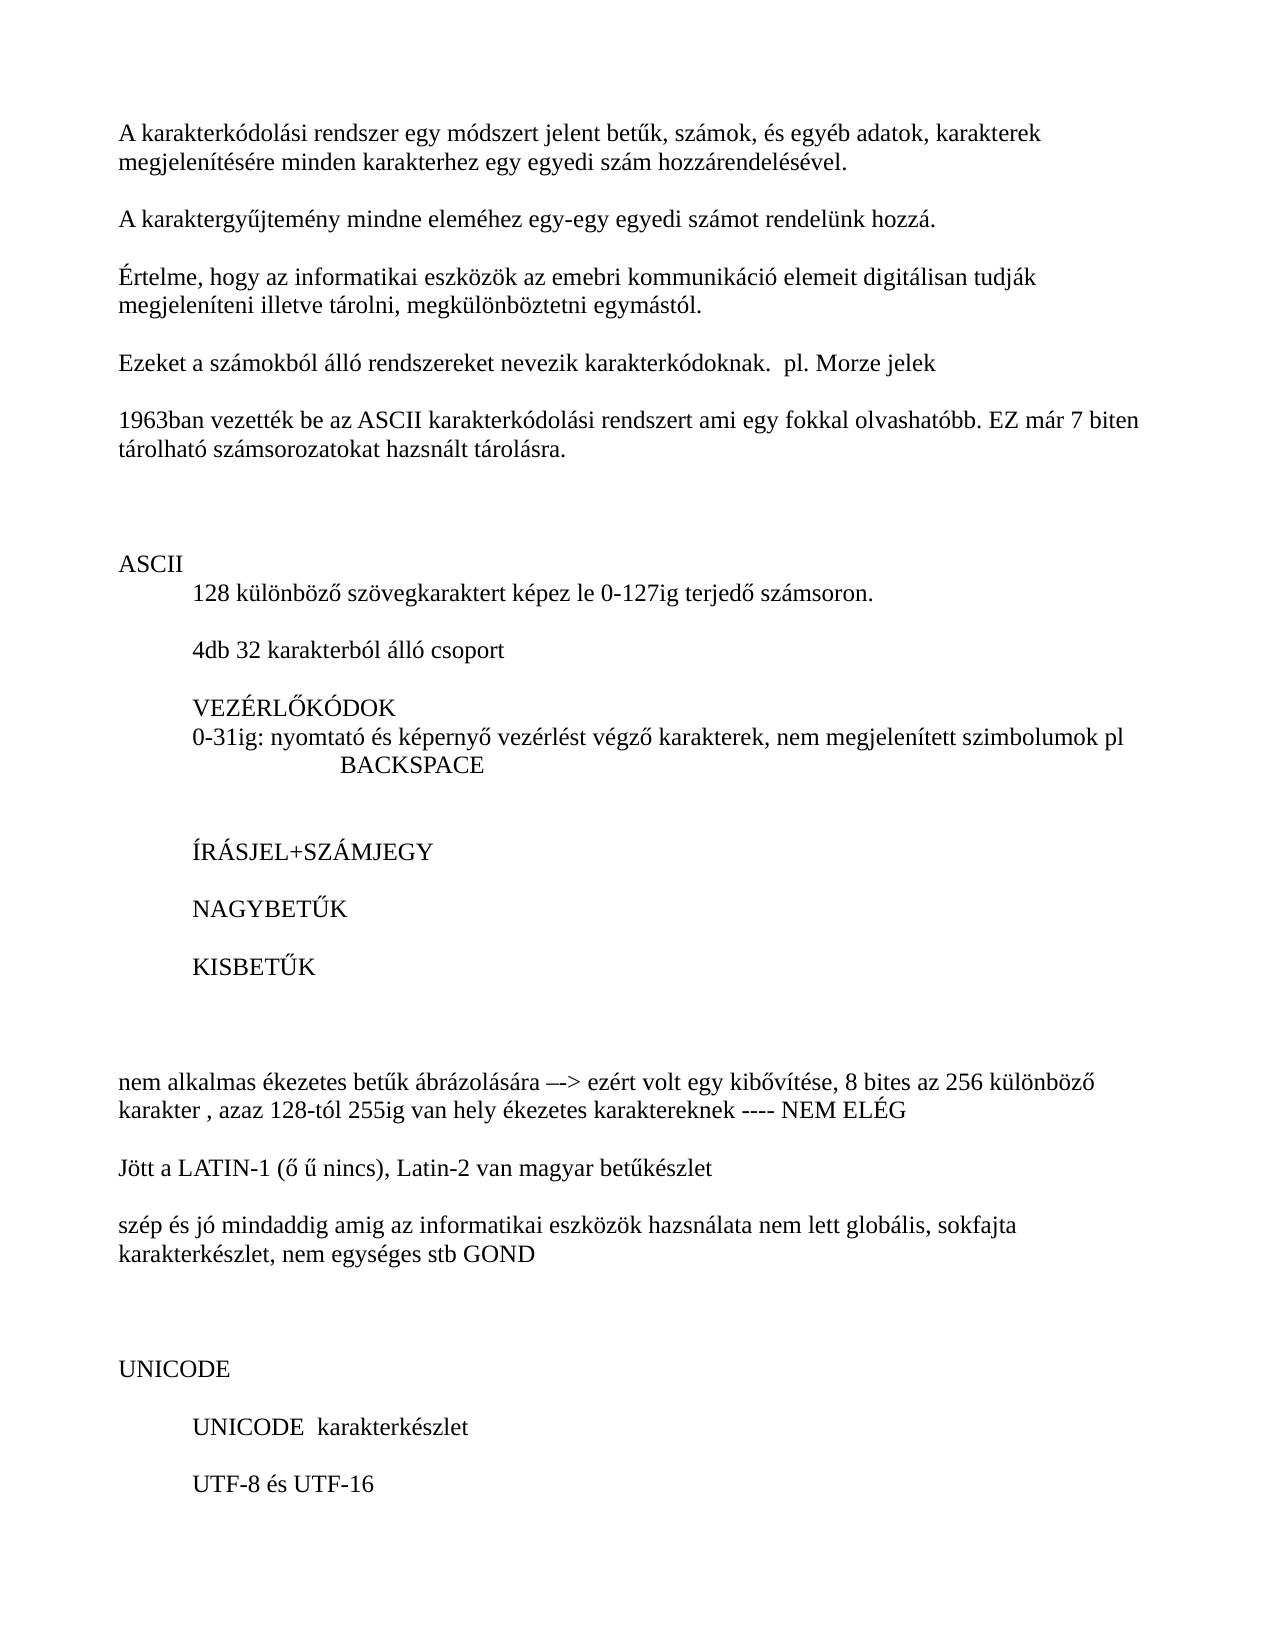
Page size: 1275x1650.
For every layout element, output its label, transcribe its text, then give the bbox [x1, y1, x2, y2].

text nem alkalmas ékezetes betűk ábrázolására –-> ezért volt egy kibővítése, 8 bites az 256 különböző karakter , azaz 128-tól 255ig van hely ékezetes karaktereknek ---- NEM ELÉG [118, 1067, 1157, 1124]
text Értelme, hogy az informatikai eszközök az emebri kommunikáció elemeit digitálisan tudják megjeleníteni illetve tárolni, megkülönböztetni egymástól. [118, 262, 1157, 319]
text A karakterkódolási rendszer egy módszert jelent betűk, számok, és egyéb adatok, karakterek megjelenítésére minden karakterhez egy egyedi szám hozzárendelésével. [118, 118, 1157, 176]
text 0-31ig: nyomtató és képernyő vezérlést végző karakterek, nem megjelenített szimbolumok pl BACKSPACE [118, 722, 1157, 779]
text A karaktergyűjtemény mindne eleméhez egy-egy egyedi számot rendelünk hozzá. [118, 204, 1157, 233]
text 128 különböző szövegkaraktert képez le 0-127ig terjedő számsoron. [118, 578, 1157, 607]
text ASCII [118, 549, 1157, 578]
text KISBETŰK [118, 952, 1157, 981]
text VEZÉRLŐKÓDOK [118, 693, 1157, 722]
text NAGYBETŰK [118, 894, 1157, 923]
text Jött a LATIN-1 (ő ű nincs), Latin-2 van magyar betűkészlet [118, 1153, 1157, 1182]
text UNICODE [118, 1354, 1157, 1383]
text UNICODE karakterkészlet [118, 1412, 1157, 1441]
text szép és jó mindaddig amig az informatikai eszközök hazsnálata nem lett globális, sokfajta karakterkészlet, nem egységes stb GOND [118, 1211, 1157, 1268]
text UTF-8 és UTF-16 [118, 1469, 1157, 1498]
text 4db 32 karakterból álló csoport [118, 636, 1157, 664]
text 1963ban vezették be az ASCII karakterkódolási rendszert ami egy fokkal olvashatóbb. EZ már 7 biten tárolható számsorozatokat hazsnált tárolásra. [118, 406, 1157, 463]
text Ezeket a számokból álló rendszereket nevezik karakterkódoknak. pl. Morze jelek [118, 348, 1157, 377]
text ÍRÁSJEL+SZÁMJEGY [118, 837, 1157, 866]
